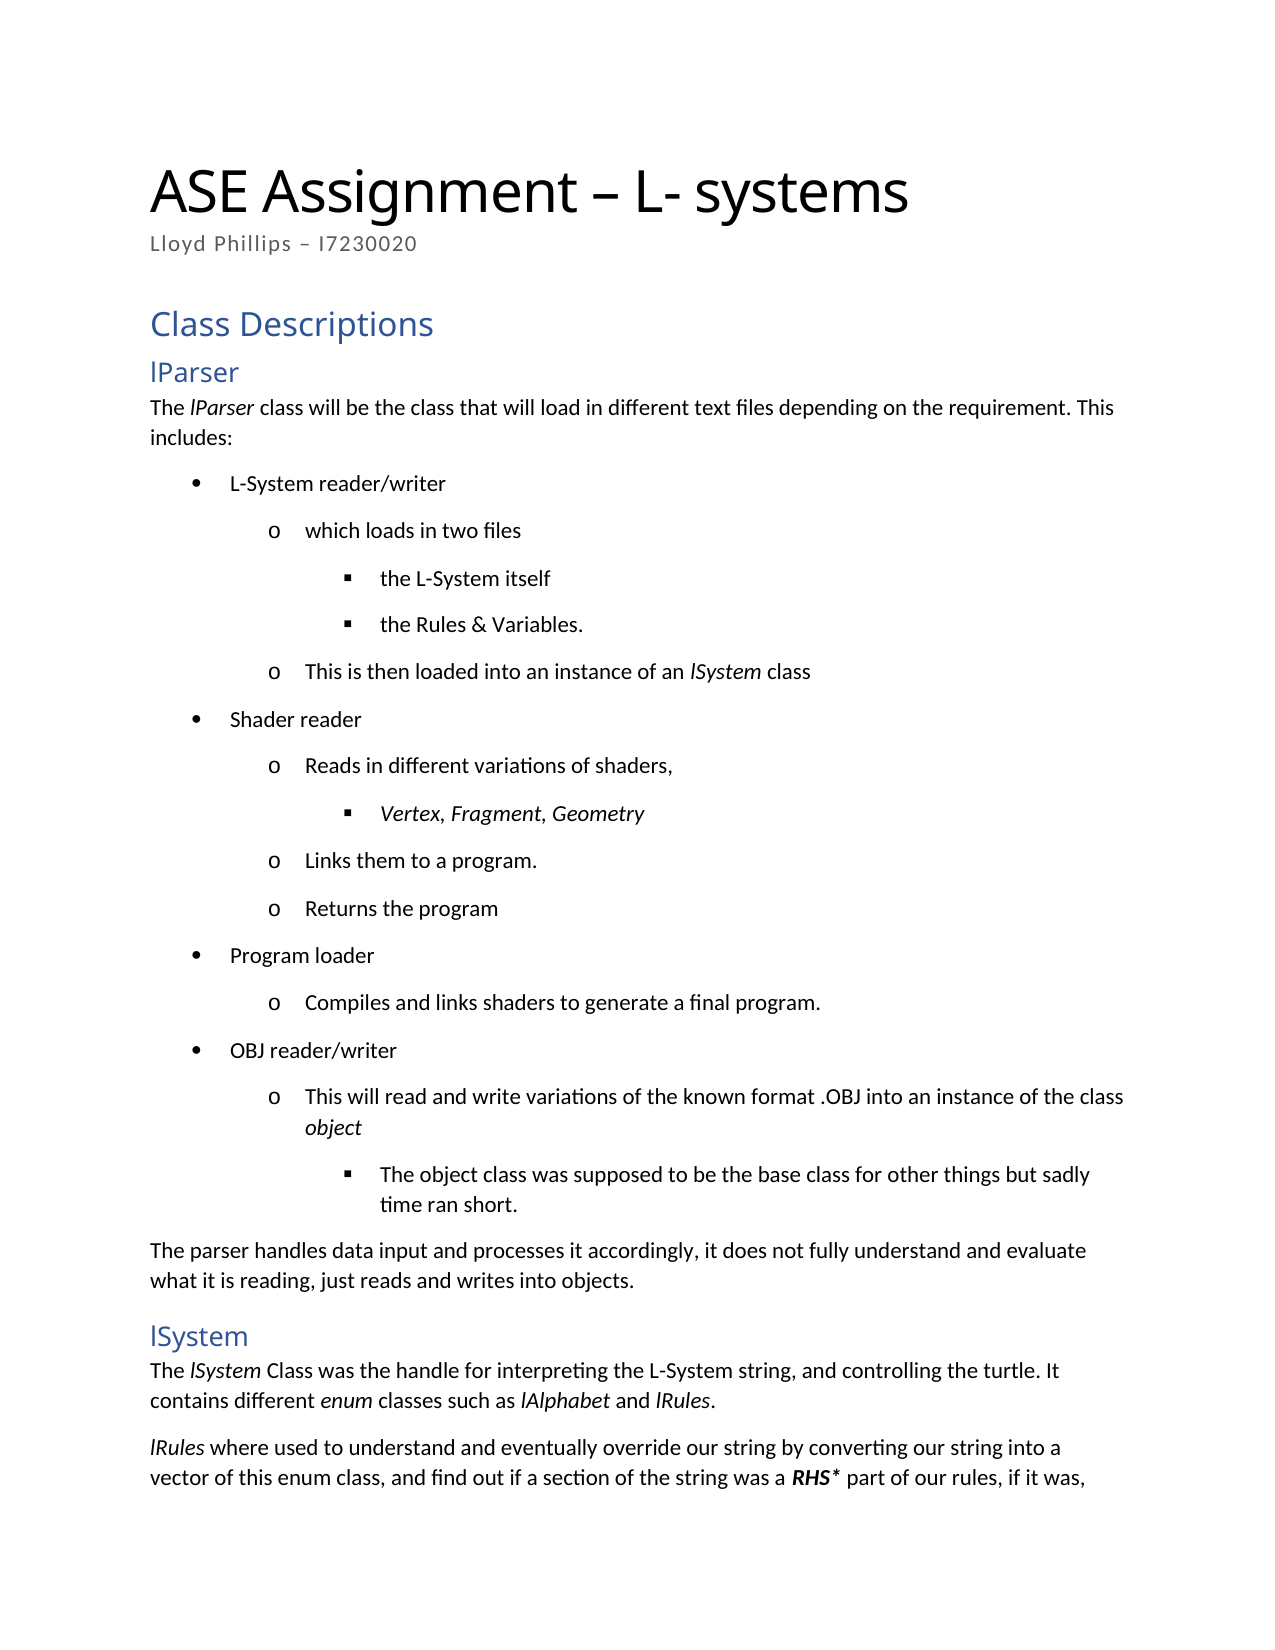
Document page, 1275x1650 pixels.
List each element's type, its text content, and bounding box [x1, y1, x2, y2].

text The lParser class will be the class that will load in different text files depending on the requirement. This includes: [150, 393, 1125, 451]
list OBJ reader/writer [192, 1036, 1125, 1064]
list which loads in two files [267, 516, 1125, 545]
subtitle lSystem [150, 1317, 1125, 1354]
title ASE Assignment – L- systems [150, 150, 1125, 229]
list Compiles and links shaders to generate a final program. [267, 988, 1125, 1017]
list This is then loaded into an instance of an lSystem class [267, 657, 1125, 686]
list Links them to a program. [267, 846, 1125, 875]
list Reads in different variations of shaders, [267, 751, 1125, 781]
list Vertex, Fragment, Geometry [342, 799, 1125, 827]
subtitle Class Descriptions [150, 301, 1125, 346]
subtitle Lloyd Phillips – I7230020 [150, 229, 1125, 257]
subtitle lParser [150, 354, 1125, 391]
text The lSystem Class was the handle for interpreting the L-System string, and controlling the turtle. It contains different enum classes such as lAlphabet and lRules. [150, 1356, 1125, 1414]
list Returns the program [267, 894, 1125, 923]
list the L-System itself [342, 564, 1125, 592]
list Shader reader [192, 705, 1125, 733]
list The object class was supposed to be the base class for other things but sadly time ran short. [342, 1160, 1125, 1218]
text lRules where used to understand and eventually override our string by converting our string into a vector of this enum class, and find out if a section of the string was a RHS* part of our rules, if it was, [150, 1433, 1125, 1491]
list This will read and write variations of the known format .OBJ into an instance of the class object [267, 1082, 1125, 1141]
list L-System reader/writer [192, 469, 1125, 498]
list Program loader [192, 941, 1125, 969]
text The parser handles data input and processes it accordingly, it does not fully understand and evaluate what it is reading, just reads and writes into objects. [150, 1236, 1125, 1294]
list the Rules & Variables. [342, 611, 1125, 638]
